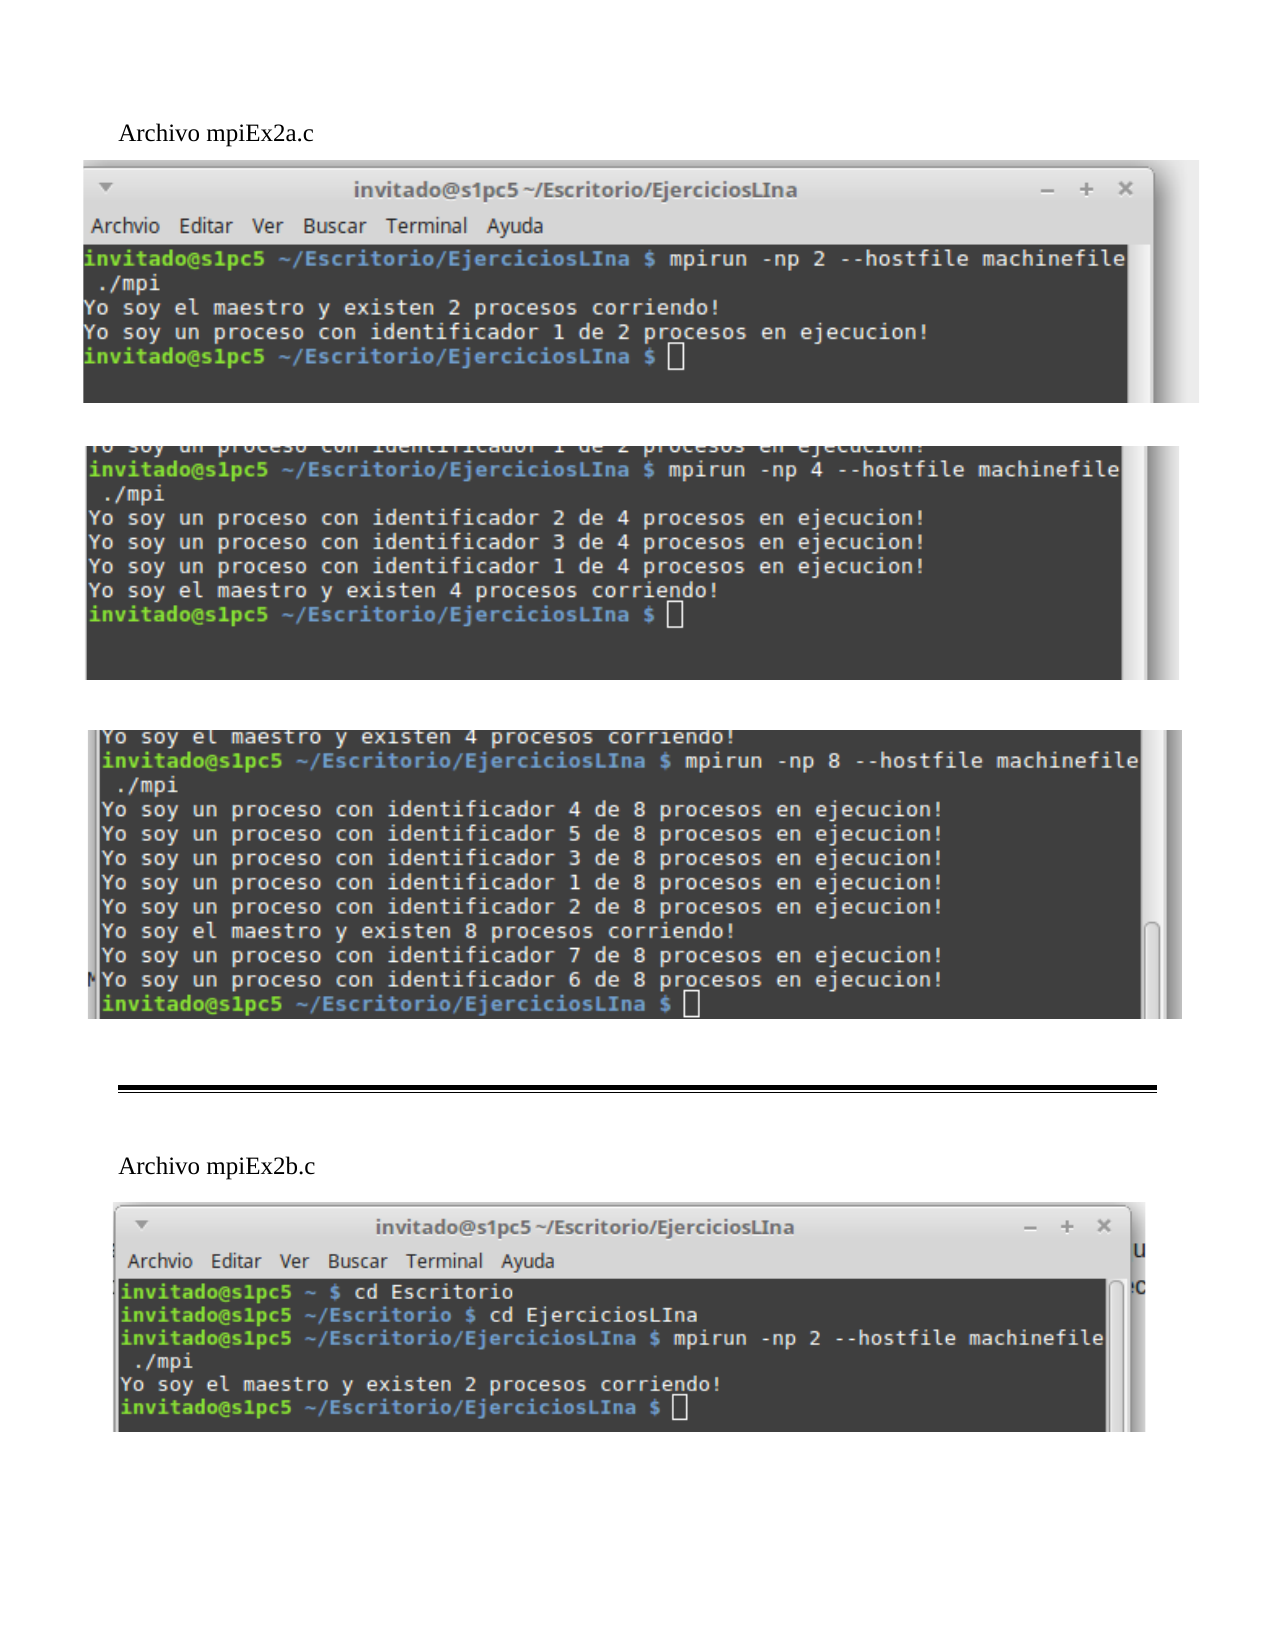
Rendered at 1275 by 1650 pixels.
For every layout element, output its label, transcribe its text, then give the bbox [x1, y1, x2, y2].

picture [1056, 730, 1182, 1019]
text Archivo mpiEx2a.c [118, 118, 1157, 147]
text Archivo mpiEx2b.c [118, 1151, 1157, 1179]
picture [194, 160, 1200, 261]
picture [142, 1202, 1146, 1304]
picture [1076, 446, 1180, 627]
